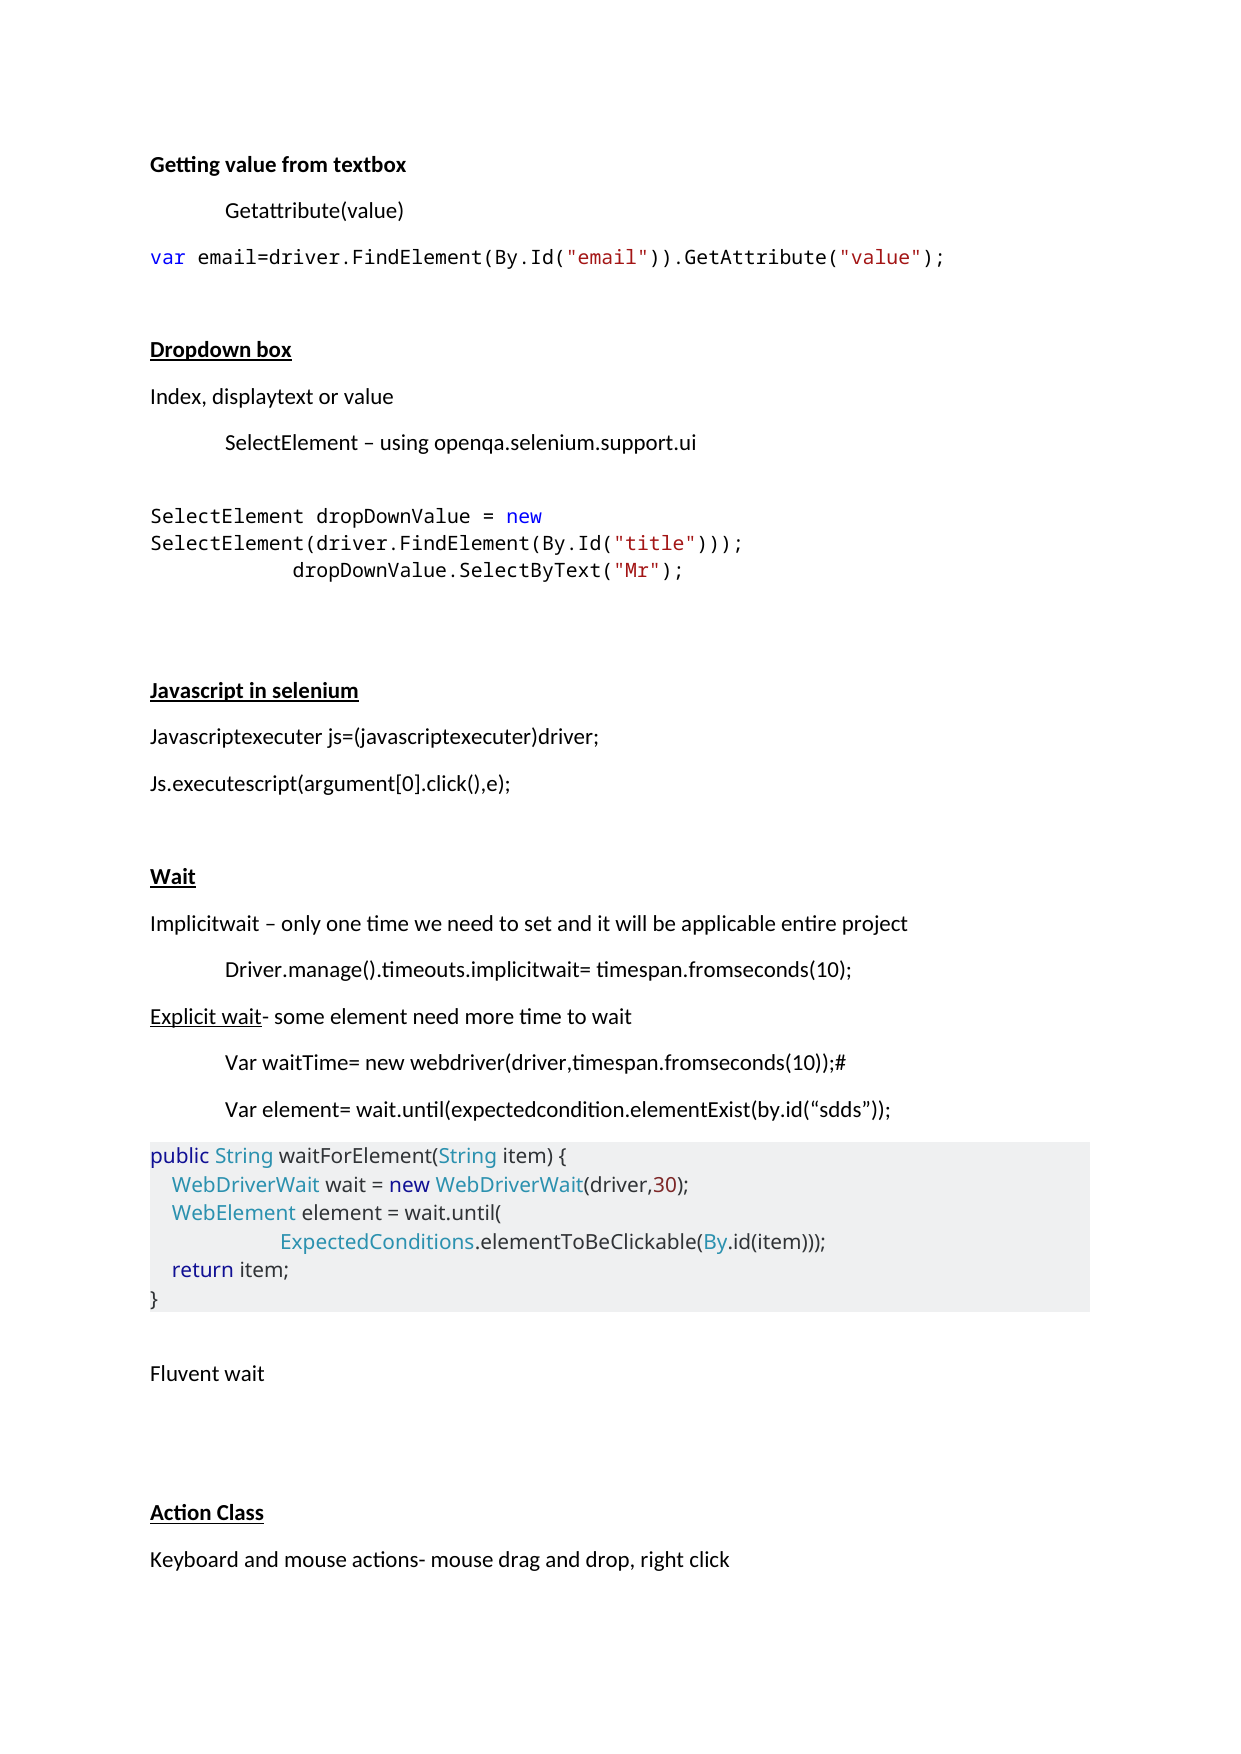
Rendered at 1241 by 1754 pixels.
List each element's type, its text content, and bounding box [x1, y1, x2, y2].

text Explicit wait- some element need more time to wait [150, 1002, 1090, 1030]
text Javascriptexecuter js=(javascriptexecuter)driver; [150, 722, 1090, 751]
text Var element= wait.until(expectedcondition.elementExist(by.id(“sdds”)); [150, 1095, 1090, 1123]
text Driver.manage().timeouts.implicitwait= timespan.fromseconds(10); [150, 955, 1090, 983]
text Var waitTime= new webdriver(driver,timespan.fromseconds(10));# [150, 1048, 1090, 1076]
text Getattribute(value) [150, 197, 1090, 224]
text Javascript in selenium [150, 676, 1090, 704]
text Action Class [150, 1498, 1090, 1526]
text Getting value from textbox [150, 150, 1090, 178]
text return item; [150, 1255, 1090, 1284]
text } [150, 1284, 1090, 1312]
text public String waitForElement(String item) { [150, 1142, 1090, 1170]
text WebDriverWait wait = new WebDriverWait(driver,30); [150, 1170, 1090, 1198]
text Dropdown box [150, 335, 1090, 363]
text dropDownValue.SelectByText("Mr"); [150, 556, 1090, 583]
text Fluvent wait [150, 1359, 1090, 1387]
text var email=driver.FindElement(By.Id("email")).GetAttribute("value"); [150, 243, 1090, 270]
text Wait [150, 862, 1090, 890]
text WebElement element = wait.until( [150, 1198, 1090, 1227]
text Keyboard and mouse actions- mouse drag and drop, right click [150, 1545, 1090, 1573]
text ExpectedConditions.elementToBeClickable(By.id(item))); [150, 1227, 1090, 1255]
text Index, displaytext or value [150, 382, 1090, 410]
text SelectElement dropDownValue = new SelectElement(driver.FindElement(By.Id("title"))); [150, 502, 1090, 556]
text Implicitwait – only one time we need to set and it will be applicable entire project [150, 909, 1090, 937]
text Js.executescript(argument[0].click(),e); [150, 769, 1090, 797]
text SelectElement – using openqa.selenium.support.ui [150, 428, 1090, 456]
